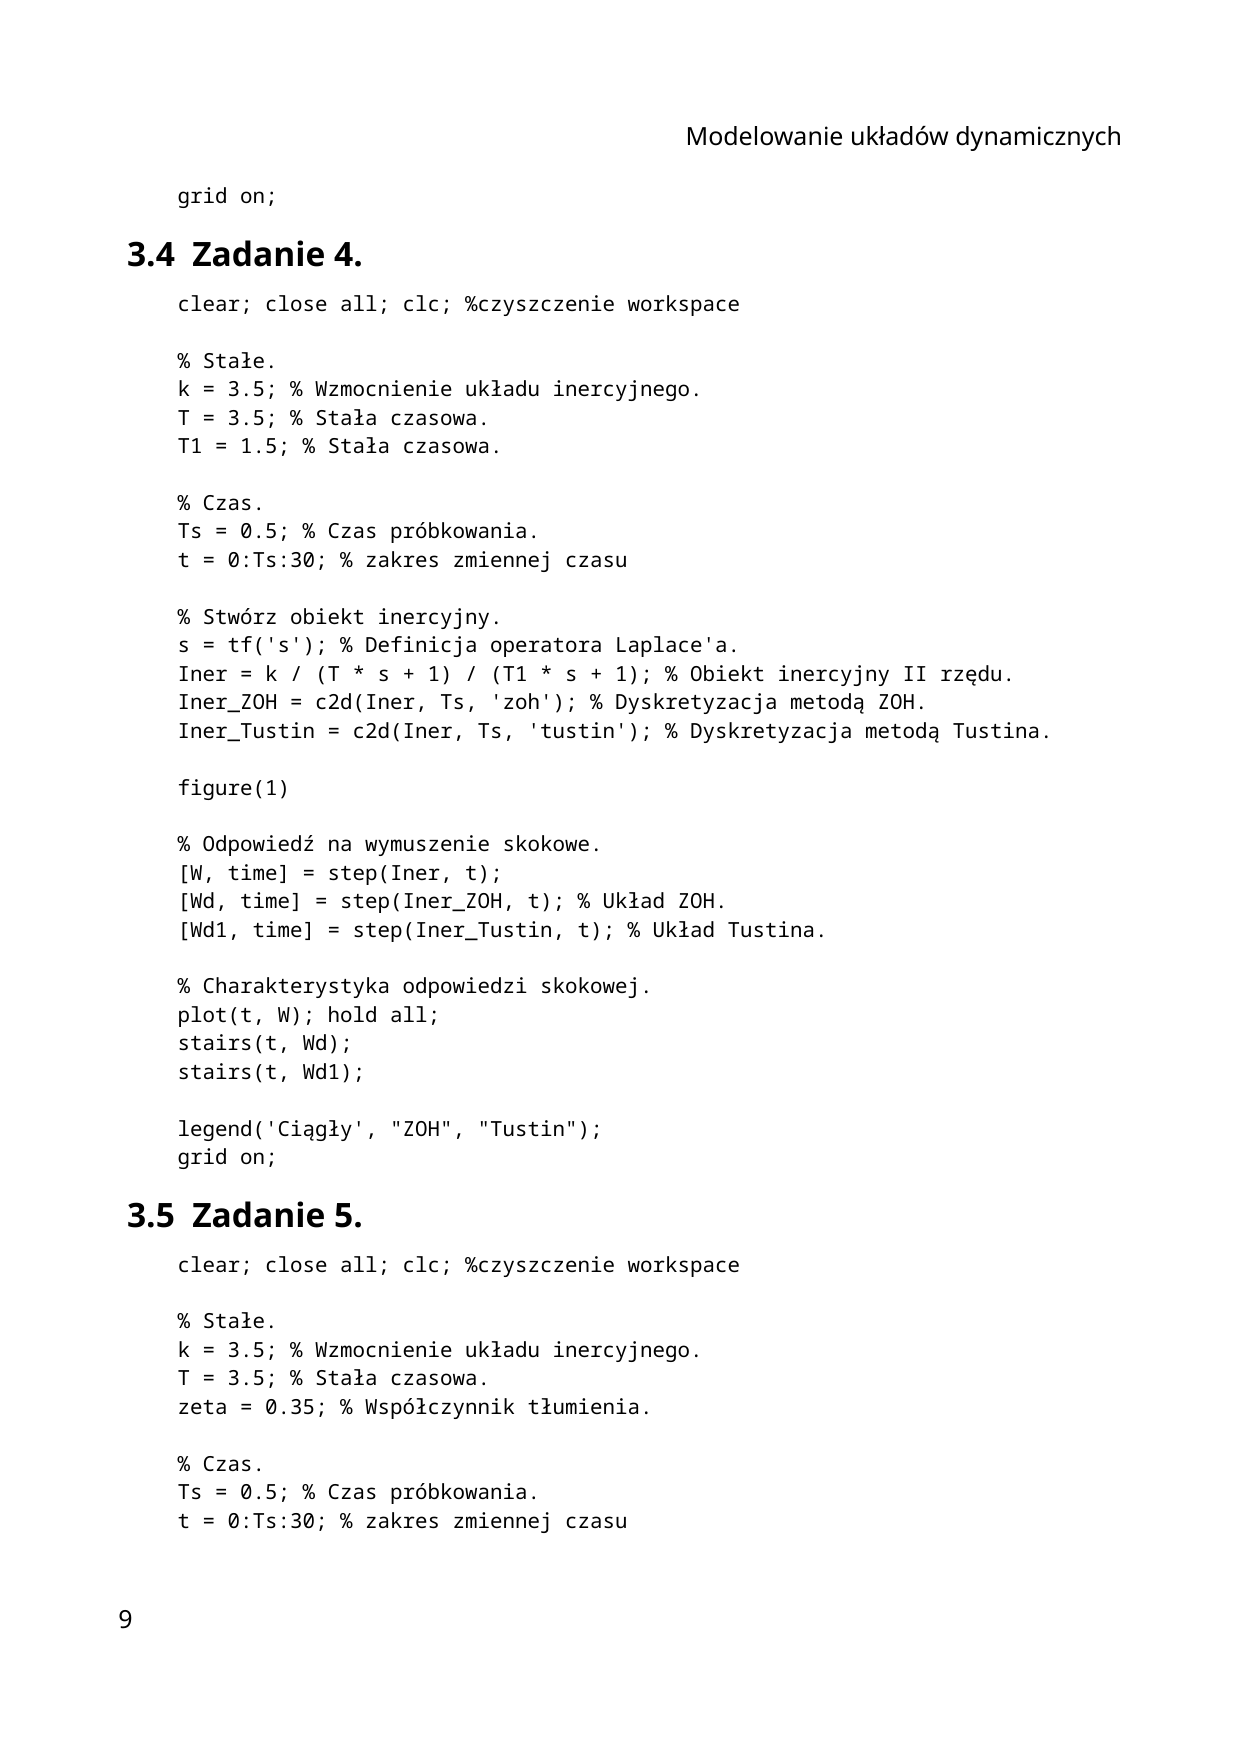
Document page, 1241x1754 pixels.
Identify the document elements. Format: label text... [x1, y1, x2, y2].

text % Stałe. [177, 1307, 1122, 1335]
text % Stwórz obiekt inercyjny. [177, 602, 1122, 630]
text stairs(t, Wd); [177, 1028, 1122, 1057]
text Iner = k / (T * s + 1) / (T1 * s + 1); % Obiekt inercyjny II rzędu. [177, 659, 1122, 687]
text % Czas. [177, 488, 1122, 517]
text [Wd1, time] = step(Iner_Tustin, t); % Układ Tustina. [177, 915, 1122, 943]
text clear; close all; clc; %czyszczenie workspace [177, 289, 1122, 318]
text t = 0:Ts:30; % zakres zmiennej czasu [177, 1506, 1122, 1534]
text [W, time] = step(Iner, t); [177, 858, 1122, 886]
text k = 3.5; % Wzmocnienie układu inercyjnego. [177, 1335, 1122, 1363]
text s = tf('s'); % Definicja operatora Laplace'a. [177, 630, 1122, 659]
text T = 3.5; % Stała czasowa. [177, 1363, 1122, 1392]
subtitle Zadanie 4. [118, 231, 1122, 277]
text clear; close all; clc; %czyszczenie workspace [177, 1250, 1122, 1278]
text Ts = 0.5; % Czas próbkowania. [177, 1477, 1122, 1506]
text % Czas. [177, 1449, 1122, 1477]
text T1 = 1.5; % Stała czasowa. [177, 431, 1122, 460]
text t = 0:Ts:30; % zakres zmiennej czasu [177, 545, 1122, 573]
text k = 3.5; % Wzmocnienie układu inercyjnego. [177, 374, 1122, 403]
subtitle Zadanie 5. [118, 1192, 1122, 1237]
text plot(t, W); hold all; [177, 1000, 1122, 1028]
text % Odpowiedź na wymuszenie skokowe. [177, 829, 1122, 858]
text % Stałe. [177, 346, 1122, 374]
text Iner_ZOH = c2d(Iner, Ts, 'zoh'); % Dyskretyzacja metodą ZOH. [177, 687, 1122, 716]
text grid on; [177, 182, 1122, 210]
text Ts = 0.5; % Czas próbkowania. [177, 517, 1122, 545]
text figure(1) [177, 773, 1122, 801]
text zeta = 0.35; % Współczynnik tłumienia. [177, 1392, 1122, 1420]
text stairs(t, Wd1); [177, 1057, 1122, 1085]
text grid on; [177, 1142, 1122, 1171]
text legend('Ciągły', "ZOH", "Tustin"); [177, 1114, 1122, 1142]
text Iner_Tustin = c2d(Iner, Ts, 'tustin'); % Dyskretyzacja metodą Tustina. [177, 716, 1122, 744]
text T = 3.5; % Stała czasowa. [177, 403, 1122, 431]
text % Charakterystyka odpowiedzi skokowej. [177, 972, 1122, 1000]
text [Wd, time] = step(Iner_ZOH, t); % Układ ZOH. [177, 886, 1122, 915]
